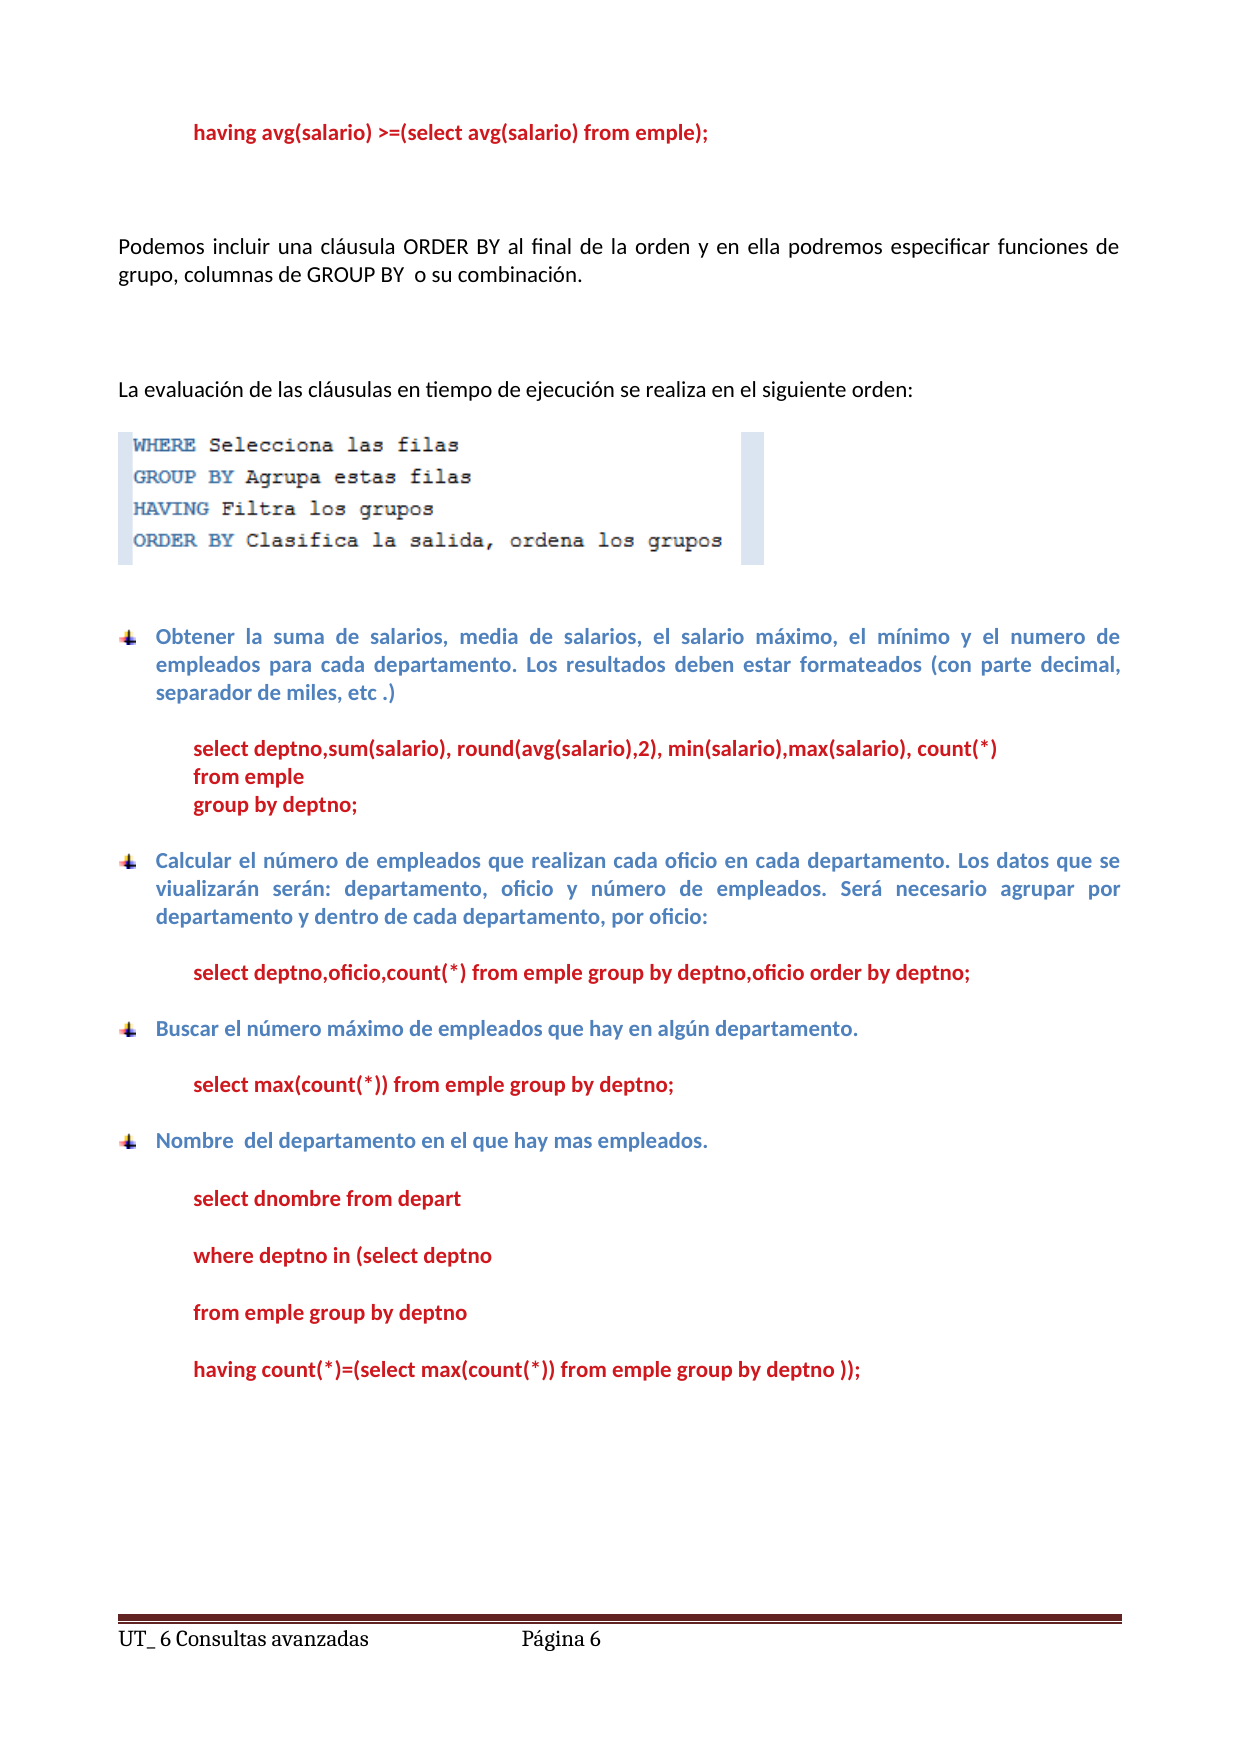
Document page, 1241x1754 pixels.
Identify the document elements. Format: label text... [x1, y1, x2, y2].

picture [119, 852, 136, 869]
list Obtener la suma de salarios, media de salarios, el salario máximo, el mínimo y el numero de empleados para cada departamento. Los resultados deben estar formateados (con parte decimal, separador de miles, etc .) [118, 622, 1122, 706]
list where deptno in (select deptno [193, 1241, 1122, 1269]
text Podemos incluir una cláusula ORDER BY al final de la orden y en ella podremos especificar funciones de grupo, columnas de GROUP BY o su combinación. [118, 232, 1122, 288]
table_header [742, 432, 764, 565]
list having count(*)=(select max(count(*)) from emple group by deptno )); [193, 1355, 1122, 1383]
picture [119, 1132, 136, 1149]
picture [119, 628, 136, 645]
list select deptno,oficio,count(*) from emple group by deptno,oficio order by deptno; [193, 958, 1122, 987]
list having avg(salario) >=(select avg(salario) from emple); [193, 118, 1122, 146]
list from emple [193, 762, 1122, 790]
list Buscar el número máximo de empleados que hay en algún departamento. [118, 1014, 1122, 1043]
list from emple group by deptno [193, 1298, 1122, 1326]
list group by deptno; [193, 790, 1122, 818]
text La evaluación de las cláusulas en tiempo de ejecución se realiza en el siguiente orden: [118, 375, 1122, 403]
list Calcular el número de empleados que realizan cada oficio en cada departamento. Los datos que se viualizarán serán: departamento, oficio y número de empleados. Será necesario agrupar por departamento y dentro de cada departamento, por oficio: [118, 846, 1122, 931]
table_header [118, 432, 132, 565]
list Nombre del departamento en el que hay mas empleados. [118, 1127, 1122, 1155]
picture [132, 432, 742, 566]
list select dnombre from depart [193, 1184, 1122, 1212]
list select max(count(*)) from emple group by deptno; [193, 1071, 1122, 1099]
list select deptno,sum(salario), round(avg(salario),2), min(salario),max(salario), count(*) [193, 734, 1122, 762]
picture [119, 1020, 136, 1037]
